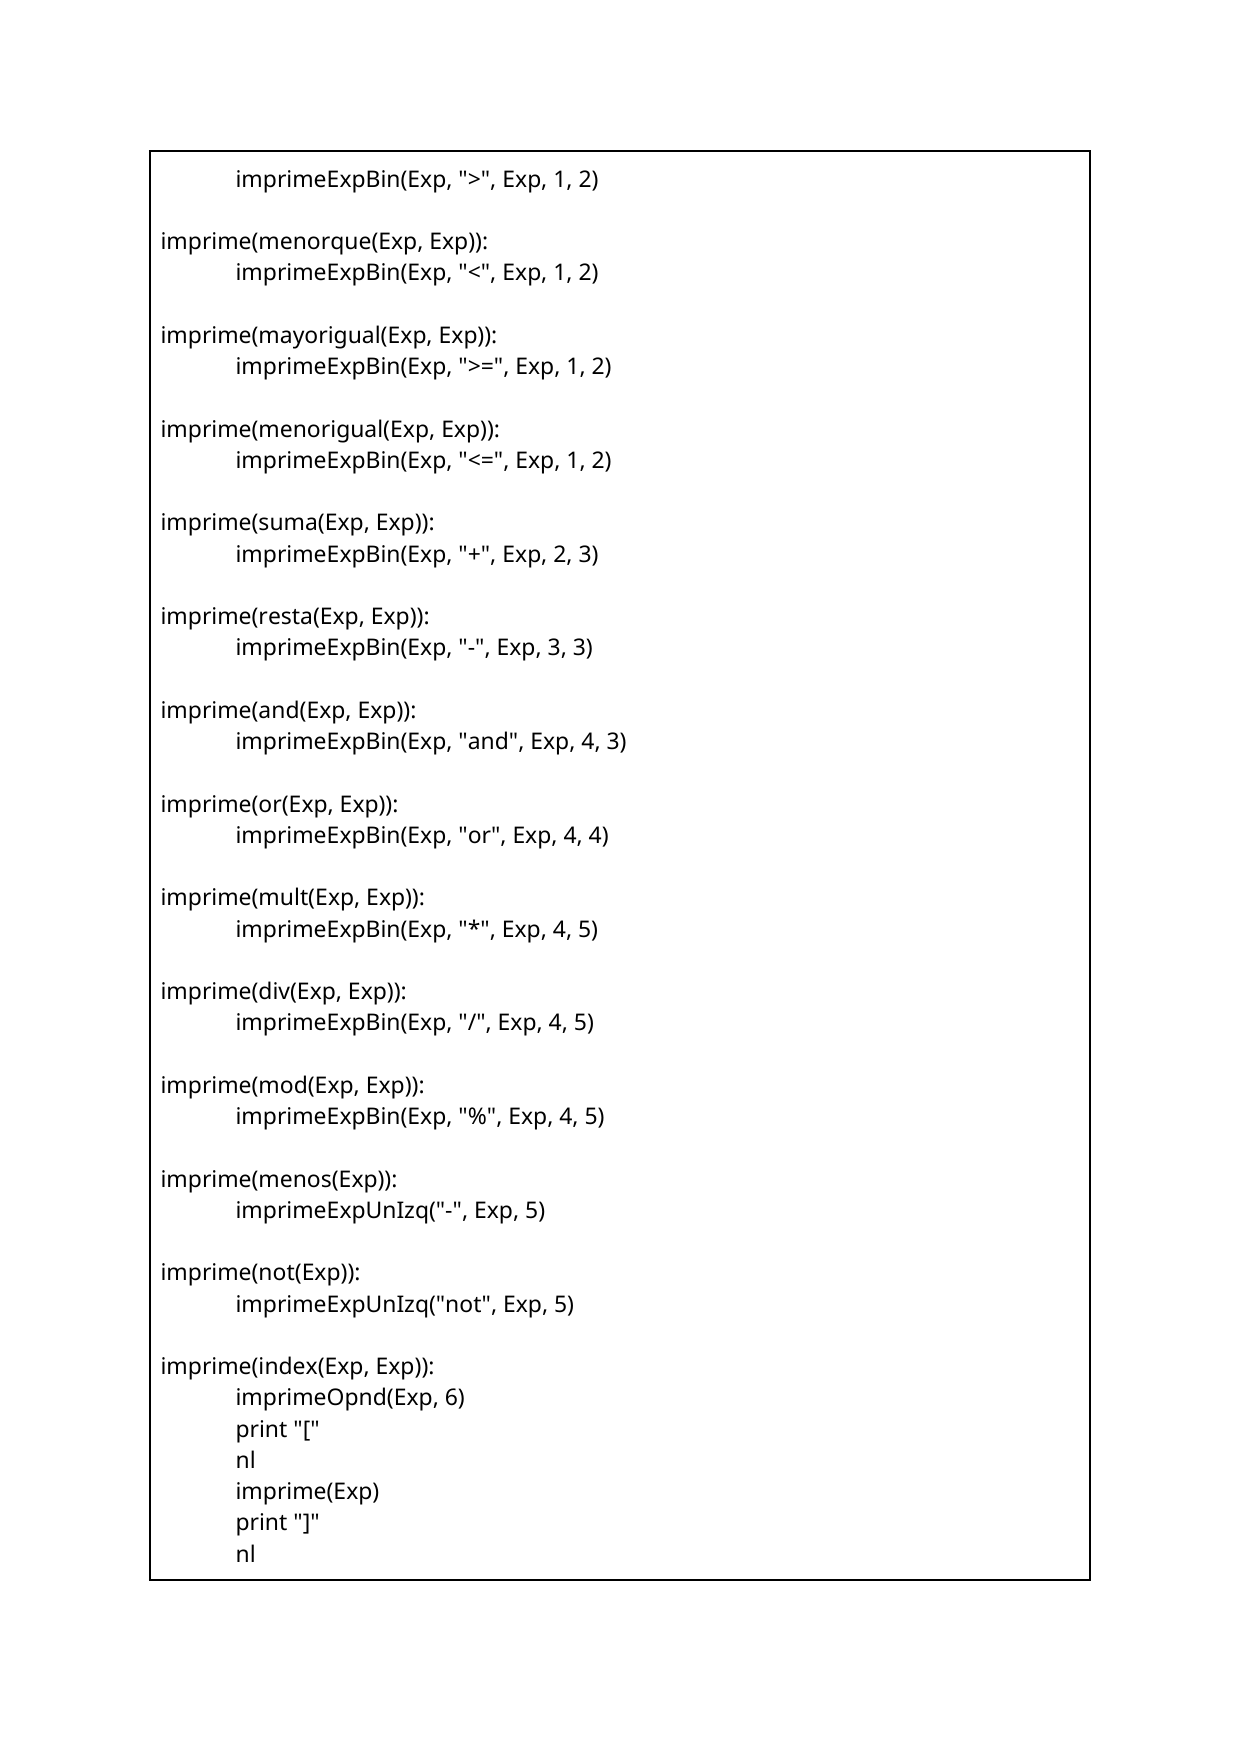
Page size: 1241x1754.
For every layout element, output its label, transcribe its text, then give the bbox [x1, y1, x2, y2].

table_header imprimeExpBin(Exp, ">", Exp, 1, 2) imprime(menorque(Exp, Exp)): imprimeExpBin(Exp, "<", Exp, 1, 2) imprime(mayorigual(Exp, Exp)): imprimeExpBin(Exp, ">=", Exp, 1, 2) imprime(menorigual(Exp, Exp)): imprimeExpBin(Exp, "<=", Exp, 1, 2) imprime(suma(Exp, Exp)): imprimeExpBin(Exp, "+", Exp, 2, 3) imprime(resta(Exp, Exp)): imprimeExpBin(Exp, "-", Exp, 3, 3) imprime(and(Exp, Exp)): imprimeExpBin(Exp, "and", Exp, 4, 3) imprime(or(Exp, Exp)): imprimeExpBin(Exp, "or", Exp, 4, 4) imprime(mult(Exp, Exp)): imprimeExpBin(Exp, "*", Exp, 4, 5) imprime(div(Exp, Exp)): imprimeExpBin(Exp, "/", Exp, 4, 5) imprime(mod(Exp, Exp)): imprimeExpBin(Exp, "%", Exp, 4, 5) imprime(menos(Exp)): imprimeExpUnIzq("-", Exp, 5) imprime(not(Exp)): imprimeExpUnIzq("not", Exp, 5) imprime(index(Exp, Exp)): imprimeOpnd(Exp, 6) print "[" nl imprime(Exp) print "]" nl [151, 152, 1089, 1579]
